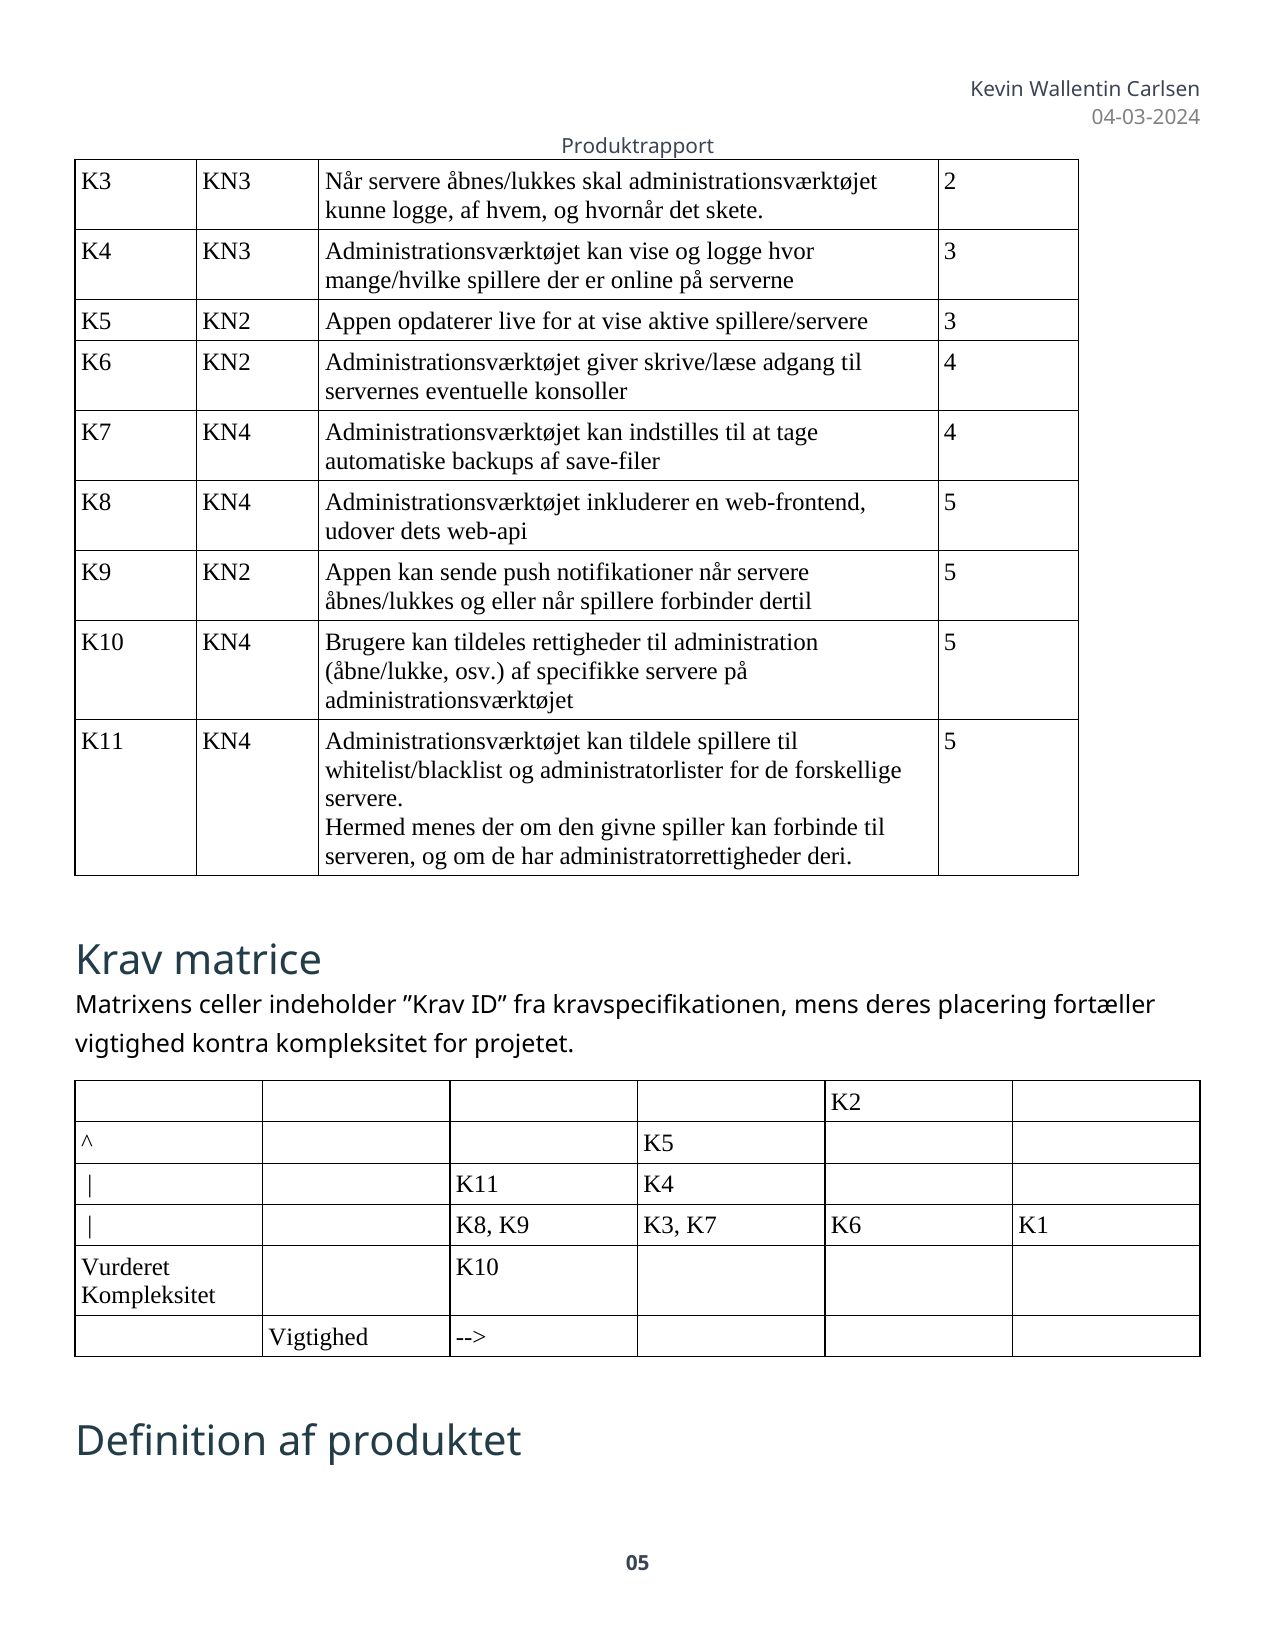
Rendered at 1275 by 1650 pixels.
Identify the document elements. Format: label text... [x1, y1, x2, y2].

table_cell K6 [76, 341, 196, 410]
table_cell K3, K7 [638, 1205, 824, 1245]
table_cell Administrationsværktøjet kan vise og logge hvor mange/hvilke spillere der er online på serverne [319, 230, 938, 299]
table_cell 2 [939, 160, 1078, 229]
table_cell K1 [1013, 1205, 1199, 1245]
table_cell 5 [939, 621, 1078, 719]
table_cell | [76, 1164, 262, 1204]
table_cell [826, 1246, 1012, 1315]
table_cell Når servere åbnes/lukkes skal administrationsværktøjet kunne logge, af hvem, og hvornår det skete. [319, 160, 938, 229]
text Matrixens celler indeholder ”Krav ID” fra kravspecifikationen, mens deres placering fortæller vigtighed kontra kompleksitet for projetet. [75, 987, 1200, 1060]
table_cell Administrationsværktøjet kan tildele spillere til whitelist/blacklist og administratorlister for de forskellige servere. Hermed menes der om den givne spiller kan forbinde til serveren, og om de har administratorrettigheder deri. [319, 720, 938, 875]
table_cell 4 [939, 341, 1078, 410]
table_cell Vurderet Kompleksitet [76, 1246, 262, 1315]
table_cell Administrationsværktøjet giver skrive/læse adgang til servernes eventuelle konsoller [319, 341, 938, 410]
table_cell KN3 [197, 160, 318, 229]
table_cell 5 [939, 720, 1078, 875]
table_cell [263, 1122, 449, 1162]
table_cell KN3 [197, 230, 318, 299]
table_header K2 [826, 1081, 1012, 1121]
table_cell [1013, 1246, 1199, 1315]
table_cell Appen opdaterer live for at vise aktive spillere/servere [319, 300, 938, 340]
table_cell K10 [76, 621, 196, 719]
table_cell [638, 1246, 824, 1315]
table_cell 3 [939, 230, 1078, 299]
table_cell ^ [76, 1122, 262, 1162]
table_cell KN2 [197, 300, 318, 340]
table_cell [826, 1316, 1012, 1356]
table_cell --> [451, 1316, 637, 1356]
table_cell Appen kan sende push notifikationer når servere åbnes/lukkes og eller når spillere forbinder dertil [319, 551, 938, 620]
table_cell | [76, 1205, 262, 1245]
table_cell 5 [939, 481, 1078, 550]
table_cell KN2 [197, 341, 318, 410]
table_header [451, 1081, 637, 1121]
table_cell K9 [76, 551, 196, 620]
table_cell [451, 1122, 637, 1162]
table_cell Vigtighed [263, 1316, 449, 1356]
table_cell K11 [451, 1164, 637, 1204]
table_cell K3 [76, 160, 196, 229]
table_cell [1013, 1316, 1199, 1356]
table_cell Administrationsværktøjet inkluderer en web-frontend, udover dets web-api [319, 481, 938, 550]
table_header [76, 1081, 262, 1121]
table_cell KN4 [197, 720, 318, 875]
table_cell K7 [76, 411, 196, 480]
table_cell [826, 1164, 1012, 1204]
table_header [263, 1081, 449, 1121]
table_cell 3 [939, 300, 1078, 340]
table_cell K4 [76, 230, 196, 299]
table_header [1013, 1081, 1199, 1121]
table_cell KN2 [197, 551, 318, 620]
table_cell [638, 1316, 824, 1356]
table_cell K8, K9 [451, 1205, 637, 1245]
table_cell [263, 1246, 449, 1315]
table_cell K8 [76, 481, 196, 550]
table_cell K5 [76, 300, 196, 340]
table_cell K6 [826, 1205, 1012, 1245]
table_cell 4 [939, 411, 1078, 480]
table_header [638, 1081, 824, 1121]
table_cell K10 [451, 1246, 637, 1315]
table_cell KN4 [197, 411, 318, 480]
table_cell [263, 1164, 449, 1204]
table_cell Brugere kan tildeles rettigheder til administration (åbne/lukke, osv.) af specifikke servere på administrationsværktøjet [319, 621, 938, 719]
table_cell K11 [76, 720, 196, 875]
table_cell KN4 [197, 481, 318, 550]
table_cell [1013, 1164, 1199, 1204]
table_cell [76, 1316, 262, 1356]
table_cell K4 [638, 1164, 824, 1204]
table_cell K5 [638, 1122, 824, 1162]
subtitle Krav matrice [75, 930, 1200, 987]
table_cell [263, 1205, 449, 1245]
subtitle Definition af produktet [75, 1411, 1200, 1468]
table_cell 5 [939, 551, 1078, 620]
table_cell KN4 [197, 621, 318, 719]
table_cell [826, 1122, 1012, 1162]
table_cell [1013, 1122, 1199, 1162]
table_cell Administrationsværktøjet kan indstilles til at tage automatiske backups af save-filer [319, 411, 938, 480]
